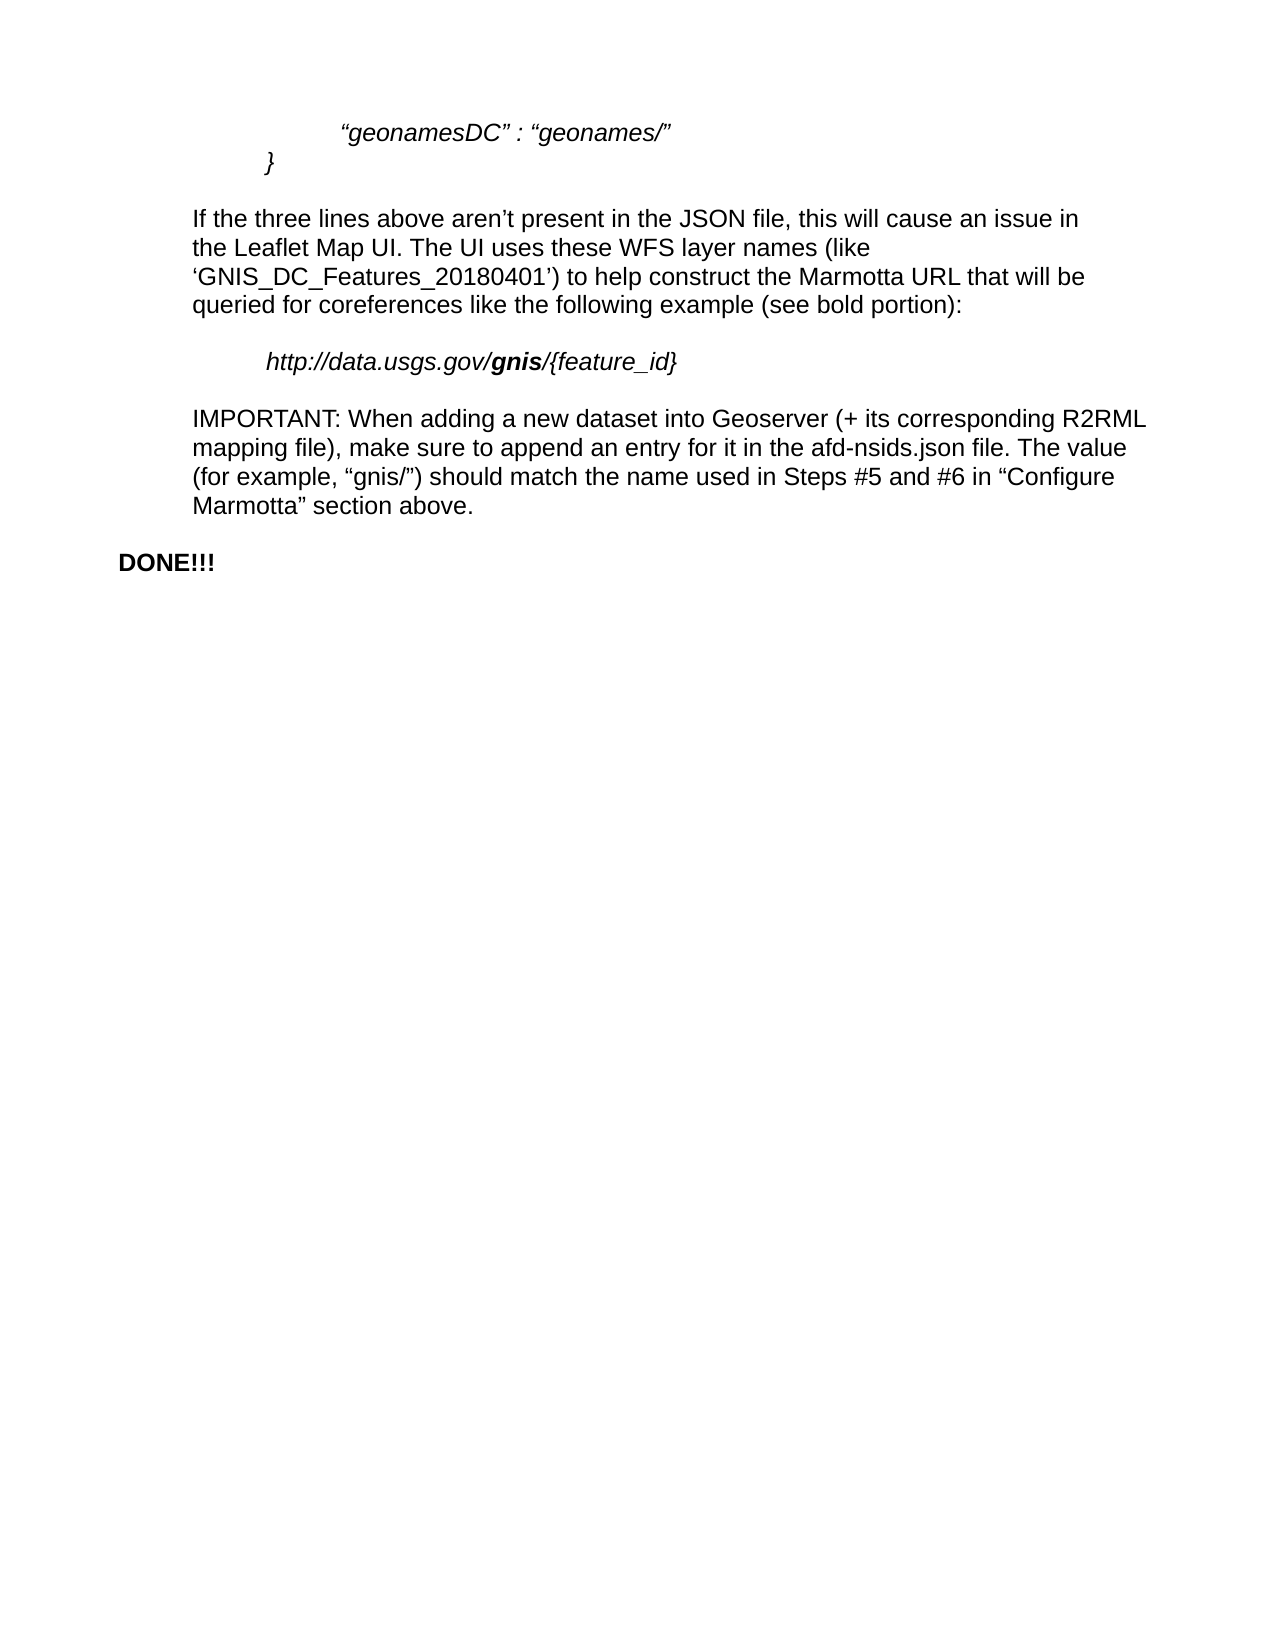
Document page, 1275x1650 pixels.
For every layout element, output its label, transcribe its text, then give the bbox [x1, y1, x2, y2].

text If the three lines above aren’t present in the JSON file, this will cause an issue in the Leaflet Map UI. The UI uses these WFS layer names (like ‘GNIS_DC_Features_20180401’) to help construct the Marmotta URL that will be queried for coreferences like the following example (see bold portion): [118, 204, 1157, 319]
text } [118, 147, 1157, 176]
text DONE!!! [118, 548, 1157, 577]
text http://data.usgs.gov/gnis/{feature_id} [118, 347, 1157, 376]
text IMPORTANT: When adding a new dataset into Geoserver (+ its corresponding R2RML mapping file), make sure to append an entry for it in the afd-nsids.json file. The value (for example, “gnis/”) should match the name used in Steps #5 and #6 in “Configure Marmotta” section above. [118, 404, 1157, 519]
text “geonamesDC” : “geonames/” [118, 118, 1157, 147]
